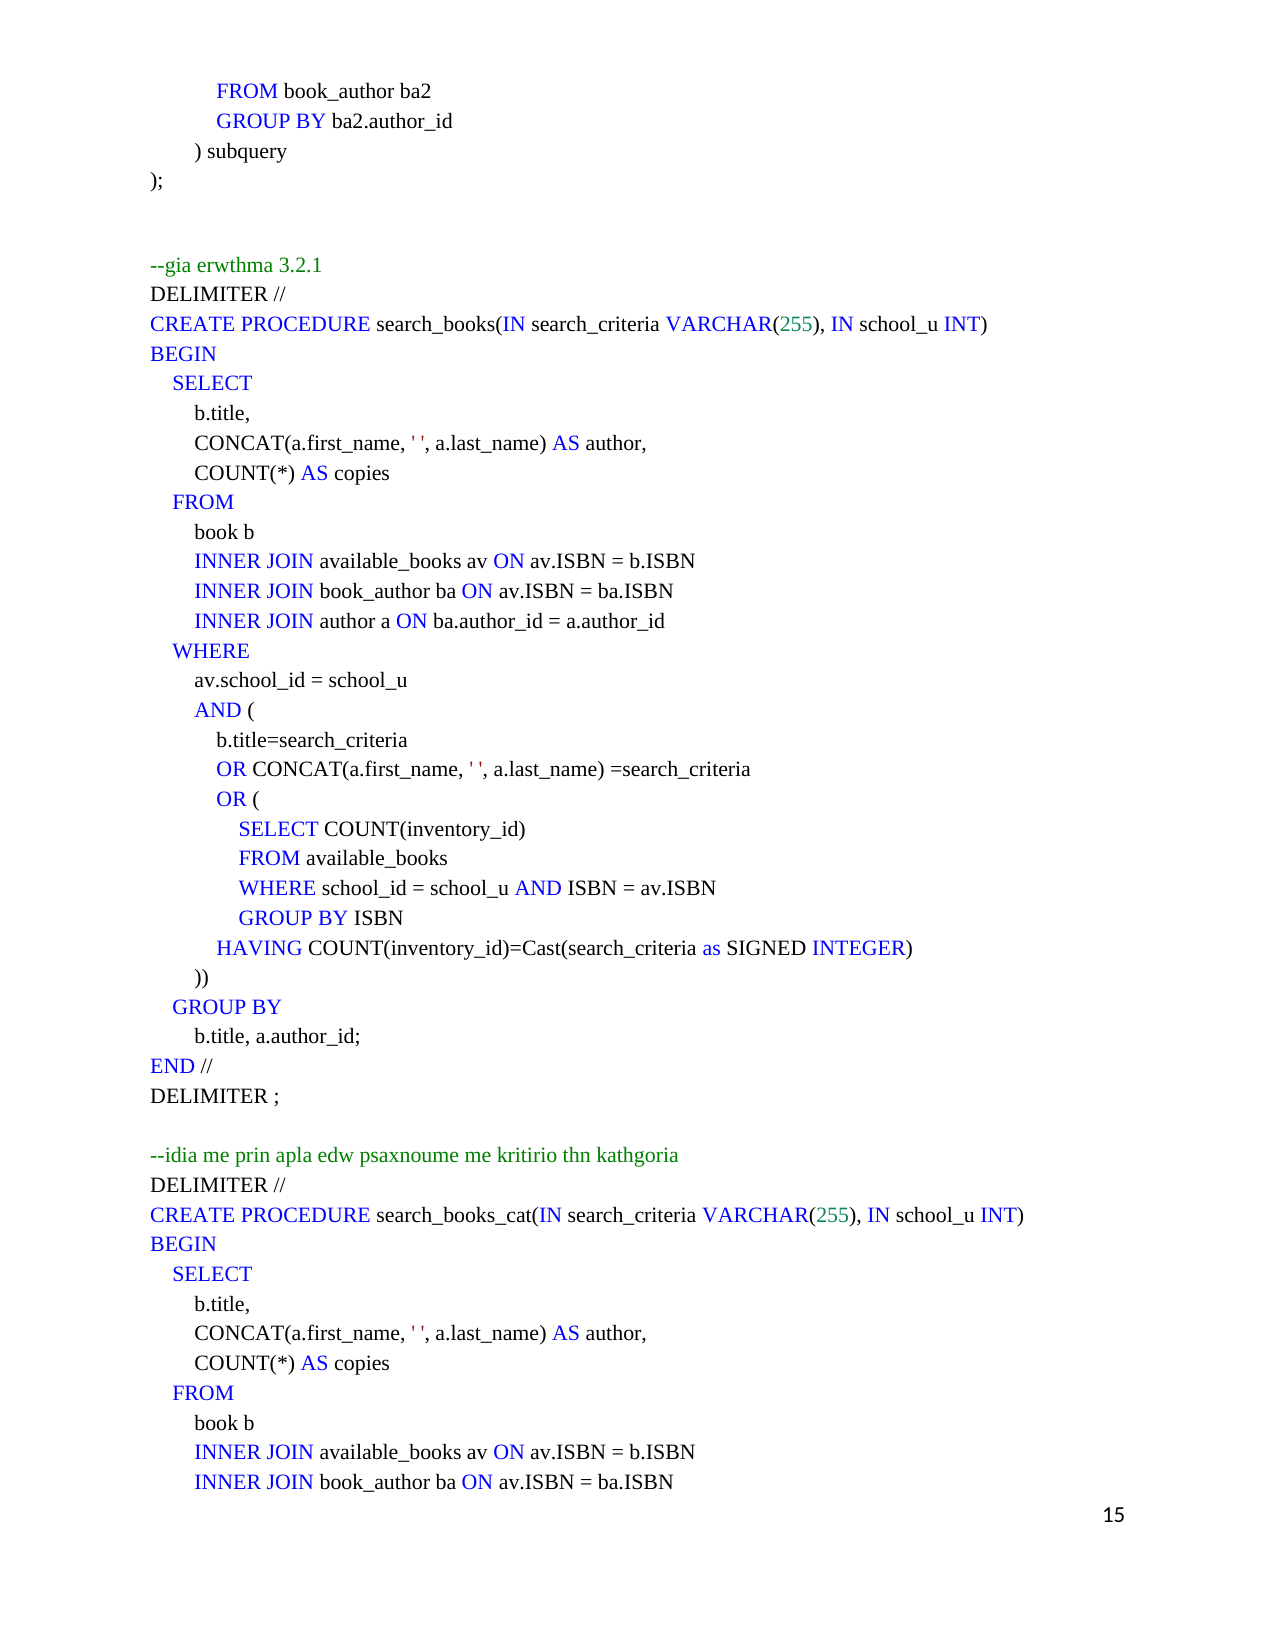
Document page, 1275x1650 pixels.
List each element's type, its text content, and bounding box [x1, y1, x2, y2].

text )) [150, 960, 1125, 989]
text ) subquery [150, 133, 1125, 163]
text SELECT [150, 366, 1125, 396]
text DELIMITER // [150, 277, 1125, 307]
text END // [150, 1049, 1125, 1078]
text CONCAT(a.first_name, ' ', a.last_name) AS author, [150, 425, 1125, 455]
text OR CONCAT(a.first_name, ' ', a.last_name) =search_criteria [150, 752, 1125, 782]
text --gia erwthma 3.2.1 [150, 247, 1125, 277]
text WHERE school_id = school_u AND ISBN = av.ISBN [150, 871, 1125, 900]
text FROM [150, 485, 1125, 514]
text DELIMITER // [150, 1167, 1125, 1197]
text AND ( [150, 692, 1125, 722]
text INNER JOIN available_books av ON av.ISBN = b.ISBN [150, 544, 1125, 574]
text GROUP BY ISBN [150, 900, 1125, 930]
text SELECT [150, 1257, 1125, 1286]
text OR ( [150, 782, 1125, 811]
text INNER JOIN book_author ba ON av.ISBN = ba.ISBN [150, 1464, 1125, 1494]
text DELIMITER ; [150, 1078, 1125, 1108]
text b.title, a.author_id; [150, 1019, 1125, 1049]
text book b [150, 514, 1125, 544]
text b.title, [150, 396, 1125, 425]
text BEGIN [150, 336, 1125, 366]
text b.title, [150, 1286, 1125, 1316]
text INNER JOIN available_books av ON av.ISBN = b.ISBN [150, 1435, 1125, 1464]
text CREATE PROCEDURE search_books_cat(IN search_criteria VARCHAR(255), IN school_u INT) [150, 1197, 1125, 1227]
text SELECT COUNT(inventory_id) [150, 811, 1125, 841]
text FROM [150, 1375, 1125, 1405]
text ); [150, 163, 1125, 192]
text book b [150, 1405, 1125, 1435]
text GROUP BY [150, 989, 1125, 1019]
text CREATE PROCEDURE search_books(IN search_criteria VARCHAR(255), IN school_u INT) [150, 307, 1125, 336]
text INNER JOIN book_author ba ON av.ISBN = ba.ISBN [150, 574, 1125, 603]
text FROM available_books [150, 841, 1125, 871]
text --idia me prin apla edw psaxnoume me kritirio thn kathgoria [150, 1138, 1125, 1167]
text av.school_id = school_u [150, 663, 1125, 692]
text BEGIN [150, 1227, 1125, 1257]
text INNER JOIN author a ON ba.author_id = a.author_id [150, 603, 1125, 633]
text FROM book_author ba2 [150, 74, 1125, 103]
text COUNT(*) AS copies [150, 1346, 1125, 1375]
text CONCAT(a.first_name, ' ', a.last_name) AS author, [150, 1316, 1125, 1346]
text WHERE [150, 633, 1125, 663]
text HAVING COUNT(inventory_id)=Cast(search_criteria as SIGNED INTEGER) [150, 930, 1125, 960]
text COUNT(*) AS copies [150, 455, 1125, 485]
text GROUP BY ba2.author_id [150, 103, 1125, 133]
text b.title=search_criteria [150, 722, 1125, 752]
